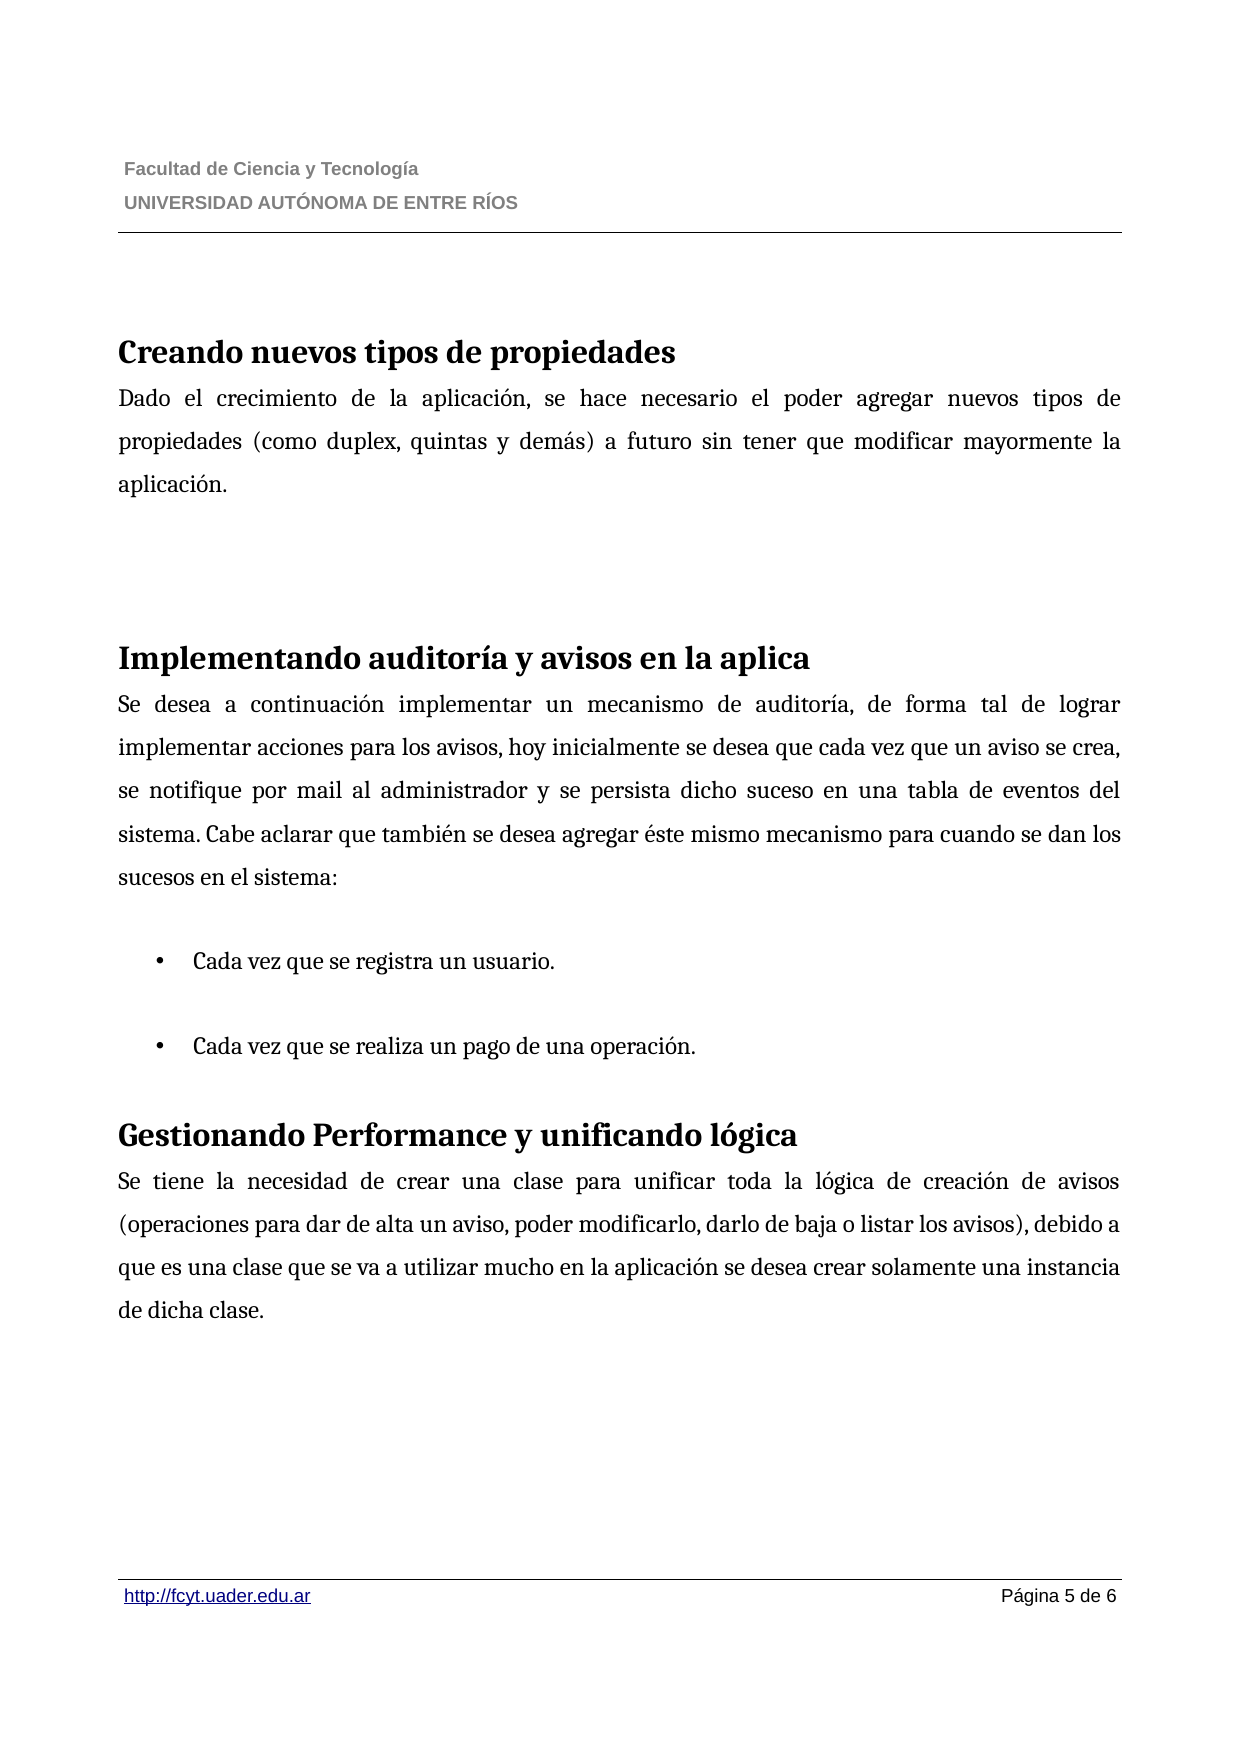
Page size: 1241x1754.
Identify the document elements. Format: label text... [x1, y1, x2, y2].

text Se desea a continuación implementar un mecanismo de auditoría, de forma tal de lograr implementar acciones para los avisos, hoy inicialmente se desea que cada vez que un aviso se crea, se notifique por mail al administrador y se persista dicho suceso en una tabla de eventos del sistema. Cabe aclarar que también se desea agregar éste mismo mecanismo para cuando se dan los sucesos en el sistema: [118, 690, 1122, 891]
subtitle Implementando auditoría y avisos en la aplica [118, 639, 1122, 678]
subtitle Gestionando Performance y unificando lógica [118, 1116, 1122, 1154]
subtitle Creando nuevos tipos de propiedades [118, 333, 1122, 371]
text Se tiene la necesidad de crear una clase para unificar toda la lógica de creación de avisos (operaciones para dar de alta un aviso, poder modificarlo, darlo de baja o listar los avisos), debido a que es una clase que se va a utilizar mucho en la aplicación se desea crear solamente una instancia de dicha clase. [118, 1167, 1122, 1325]
text Dado el crecimiento de la aplicación, se hace necesario el poder agregar nuevos tipos de propiedades (como duplex, quintas y demás) a futuro sin tener que modificar mayormente la aplicación. [118, 384, 1122, 499]
list Cada vez que se realiza un pago de una operación. [156, 1032, 1122, 1060]
list Cada vez que se registra un usuario. [156, 947, 1122, 976]
